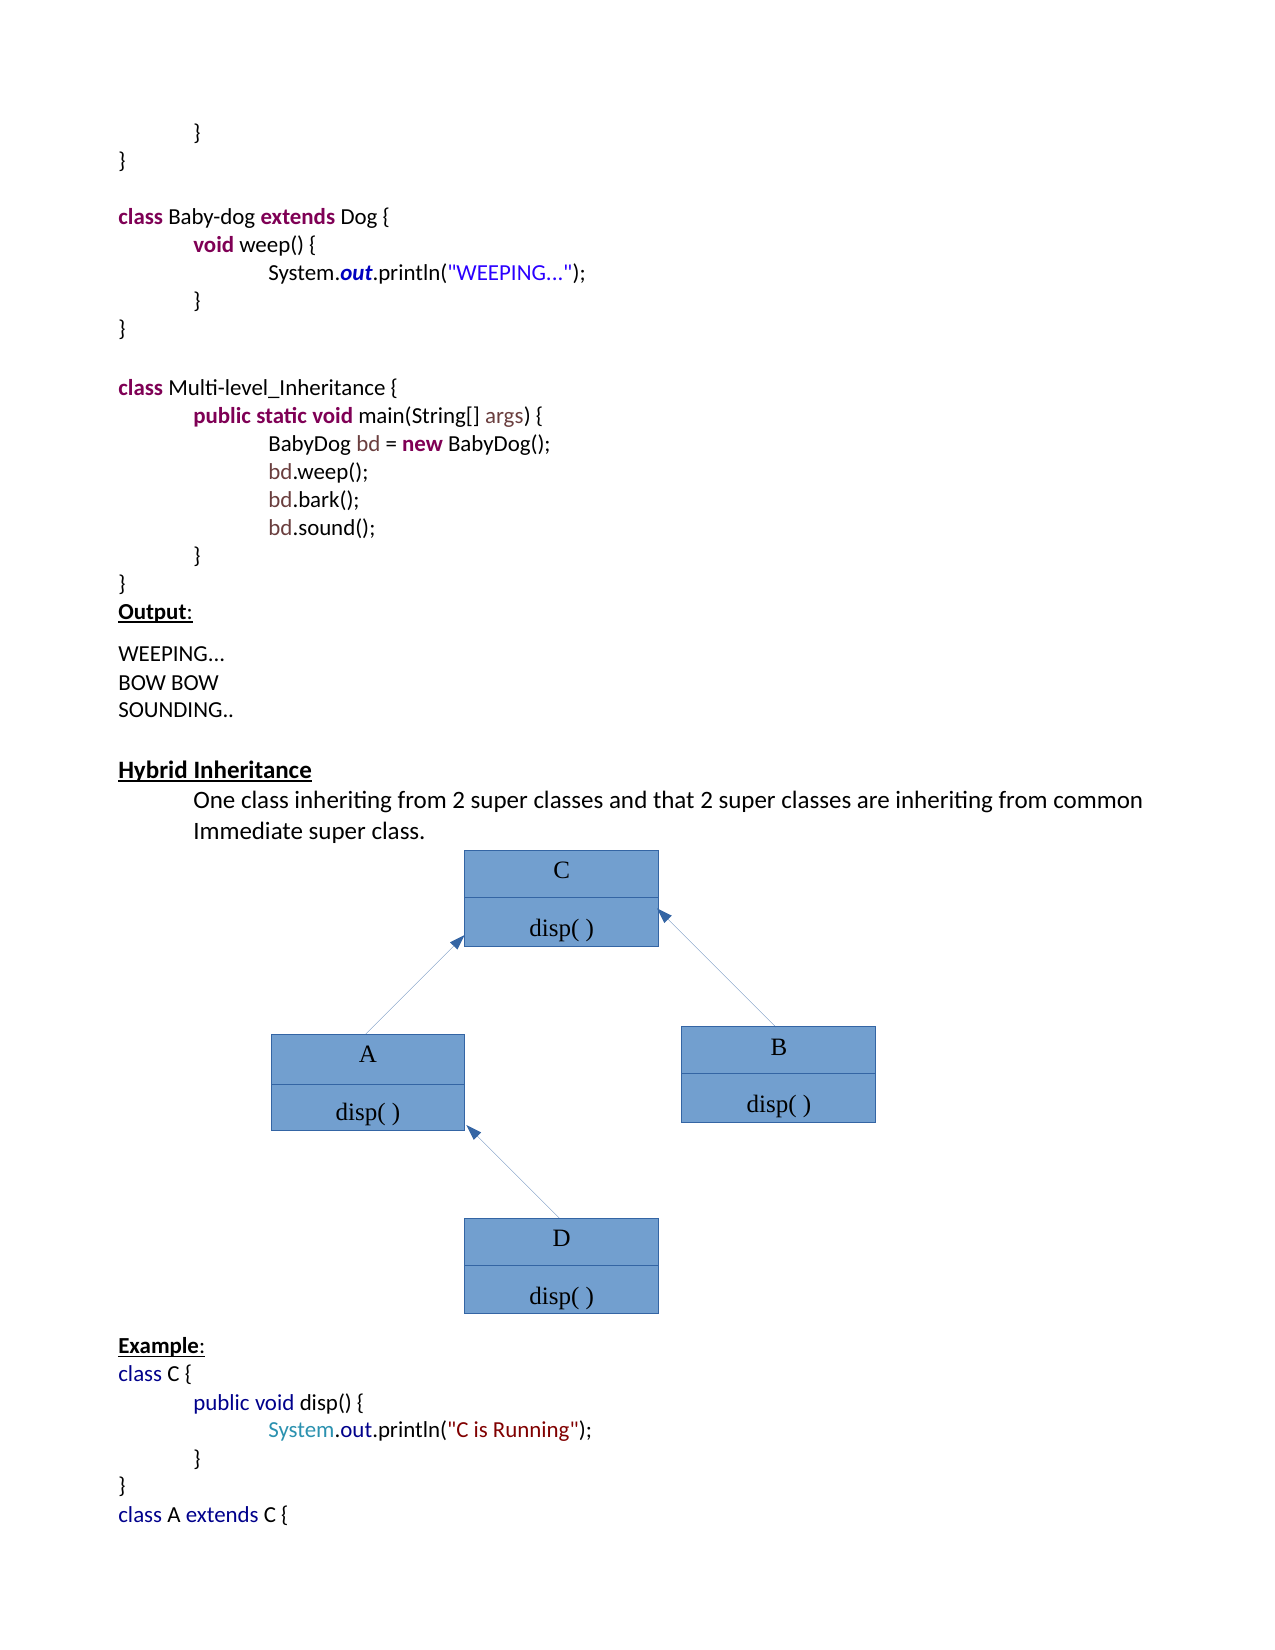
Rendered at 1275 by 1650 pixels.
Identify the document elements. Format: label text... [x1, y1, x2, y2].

text bd.sound(); [118, 513, 1157, 541]
text } [118, 314, 1157, 342]
text System.out.println("C is Running"); [118, 1416, 1157, 1444]
text public void disp() { [118, 1388, 1157, 1416]
text bd.bark(); [118, 485, 1157, 513]
text } [118, 1444, 1157, 1472]
text Hybrid Inheritance [118, 754, 1157, 785]
text BOW BOW [118, 668, 1157, 696]
text class Baby-dog extends Dog { [118, 202, 1157, 230]
text System.out.println("WEEPING..."); [118, 258, 1157, 286]
text BabyDog bd = new BabyDog(); [118, 429, 1157, 457]
text One class inheriting from 2 super classes and that 2 super classes are inheriting from common Immediate super class. [118, 785, 1157, 846]
text class C { [118, 1359, 1157, 1388]
text class A extends C { [118, 1500, 1157, 1528]
text } [118, 286, 1157, 314]
text Example: [118, 1332, 1157, 1359]
text } [118, 541, 1157, 569]
text } [118, 1472, 1157, 1500]
text void weep() { [118, 230, 1157, 258]
text public static void main(String[] args) { [118, 401, 1157, 429]
text SOUNDING.. [118, 696, 1157, 724]
text bd.weep(); [118, 457, 1157, 485]
text class Multi-level_Inheritance { [118, 373, 1157, 401]
text WEEPING... [118, 639, 1157, 668]
text } [118, 569, 1157, 597]
text } [118, 146, 1157, 174]
text Output: [118, 597, 1157, 625]
text } [118, 118, 1157, 146]
